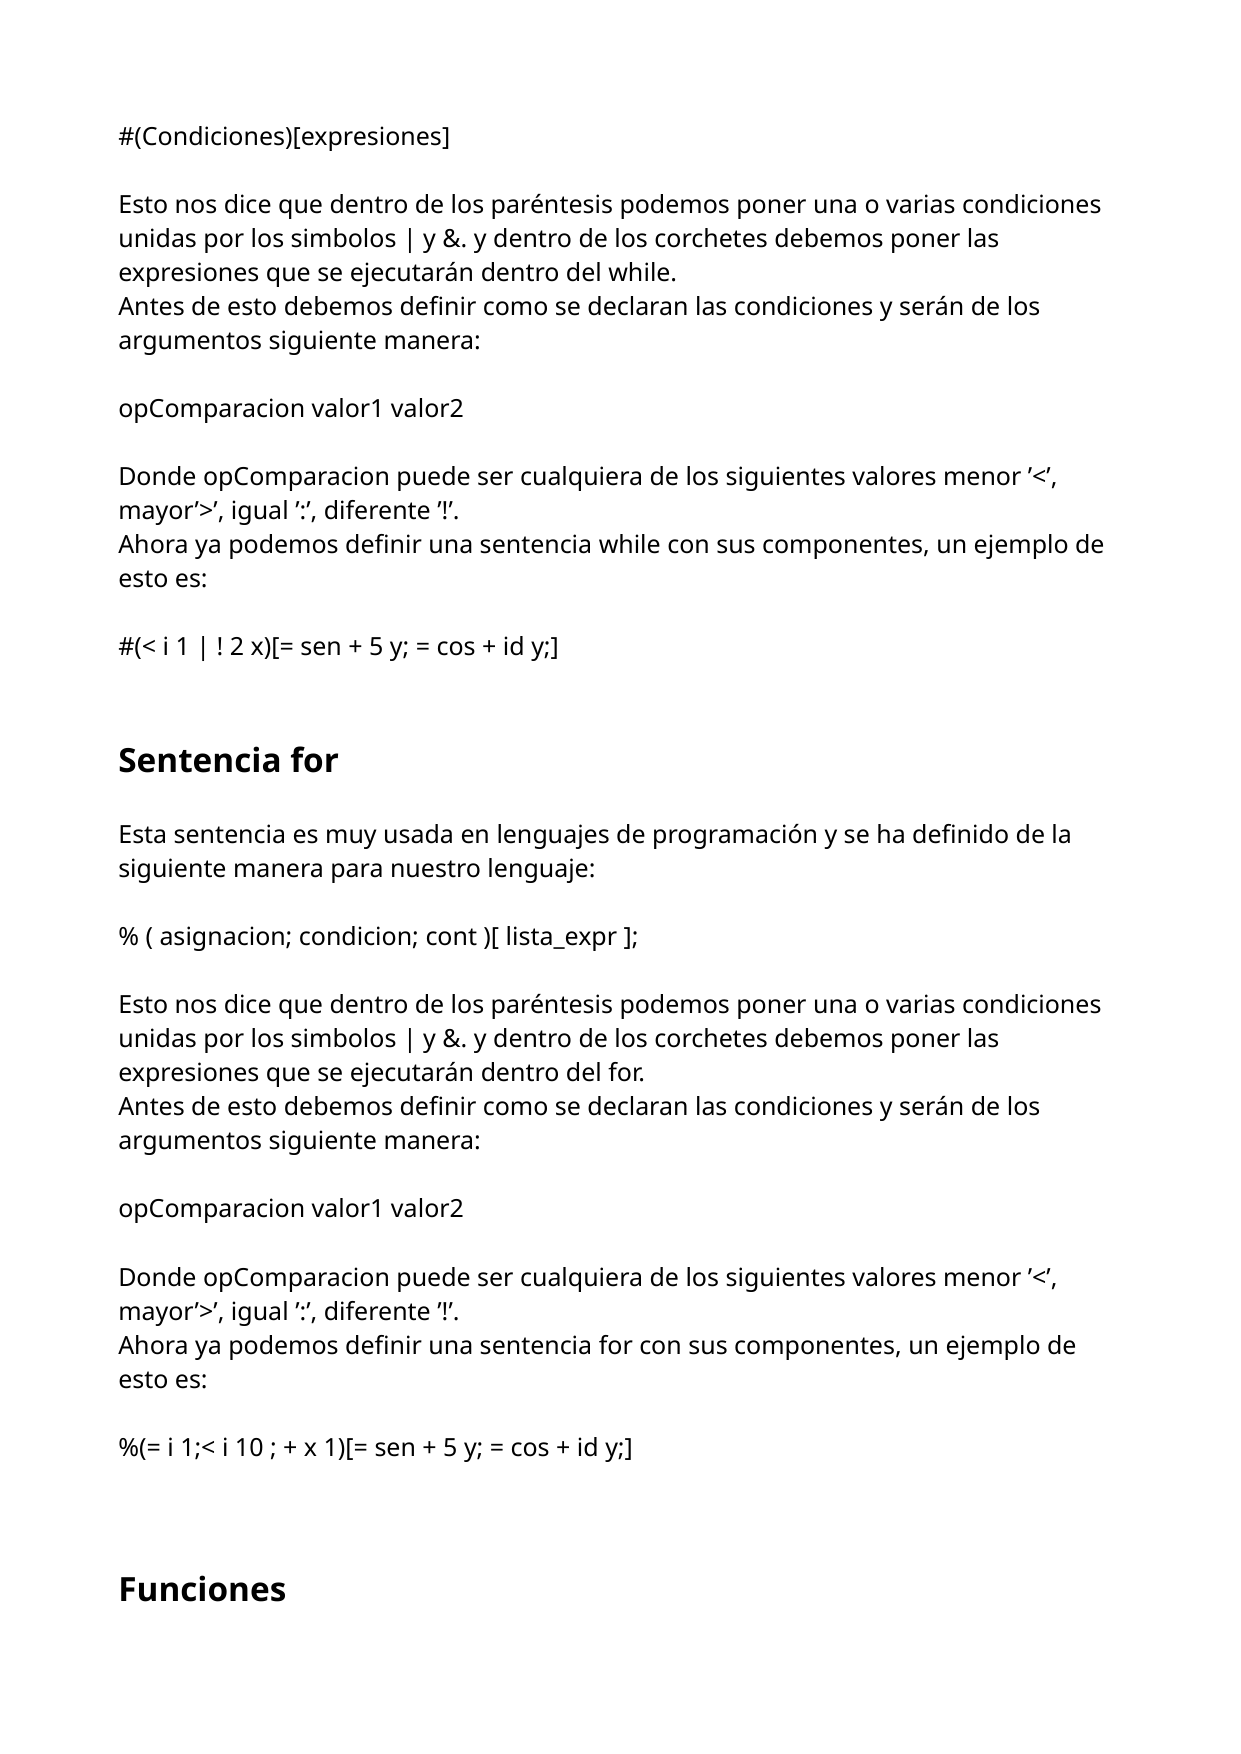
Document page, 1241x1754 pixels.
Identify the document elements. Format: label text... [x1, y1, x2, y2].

text %(= i 1;< i 10 ; + x 1)[= sen + 5 y; = cos + id y;] [118, 1429, 1123, 1463]
text opComparacion valor1 valor2 [118, 391, 1123, 425]
text Ahora ya podemos definir una sentencia while con sus componentes, un ejemplo de esto es: [118, 527, 1123, 595]
text Donde opComparacion puede ser cualquiera de los siguientes valores menor ’<’, mayor’>’, igual ’:’, diferente ’!’. [118, 1259, 1123, 1327]
text opComparacion valor1 valor2 [118, 1191, 1123, 1225]
text Antes de esto debemos definir como se declaran las condiciones y serán de los argumentos siguiente manera: [118, 1089, 1123, 1157]
text % ( asignacion; condicion; cont )[ lista_expr ]; [118, 918, 1123, 953]
text Sentencia for [118, 737, 1123, 782]
text Esto nos dice que dentro de los paréntesis podemos poner una o varias condiciones unidas por los simbolos | y &. y dentro de los corchetes debemos poner las expresiones que se ejecutarán dentro del for. [118, 987, 1123, 1089]
text #(< i 1 | ! 2 x)[= sen + 5 y; = cos + id y;] [118, 629, 1123, 663]
text #(Condiciones)[expresiones] [118, 118, 1123, 152]
text Antes de esto debemos definir como se declaran las condiciones y serán de los argumentos siguiente manera: [118, 288, 1123, 357]
text Donde opComparacion puede ser cualquiera de los siguientes valores menor ’<’, mayor’>’, igual ’:’, diferente ’!’. [118, 459, 1123, 527]
text Funciones [118, 1566, 1123, 1611]
text Esta sentencia es muy usada en lenguajes de programación y se ha definido de la siguiente manera para nuestro lenguaje: [118, 816, 1123, 884]
text Esto nos dice que dentro de los paréntesis podemos poner una o varias condiciones unidas por los simbolos | y &. y dentro de los corchetes debemos poner las expresiones que se ejecutarán dentro del while. [118, 186, 1123, 288]
text Ahora ya podemos definir una sentencia for con sus componentes, un ejemplo de esto es: [118, 1327, 1123, 1395]
